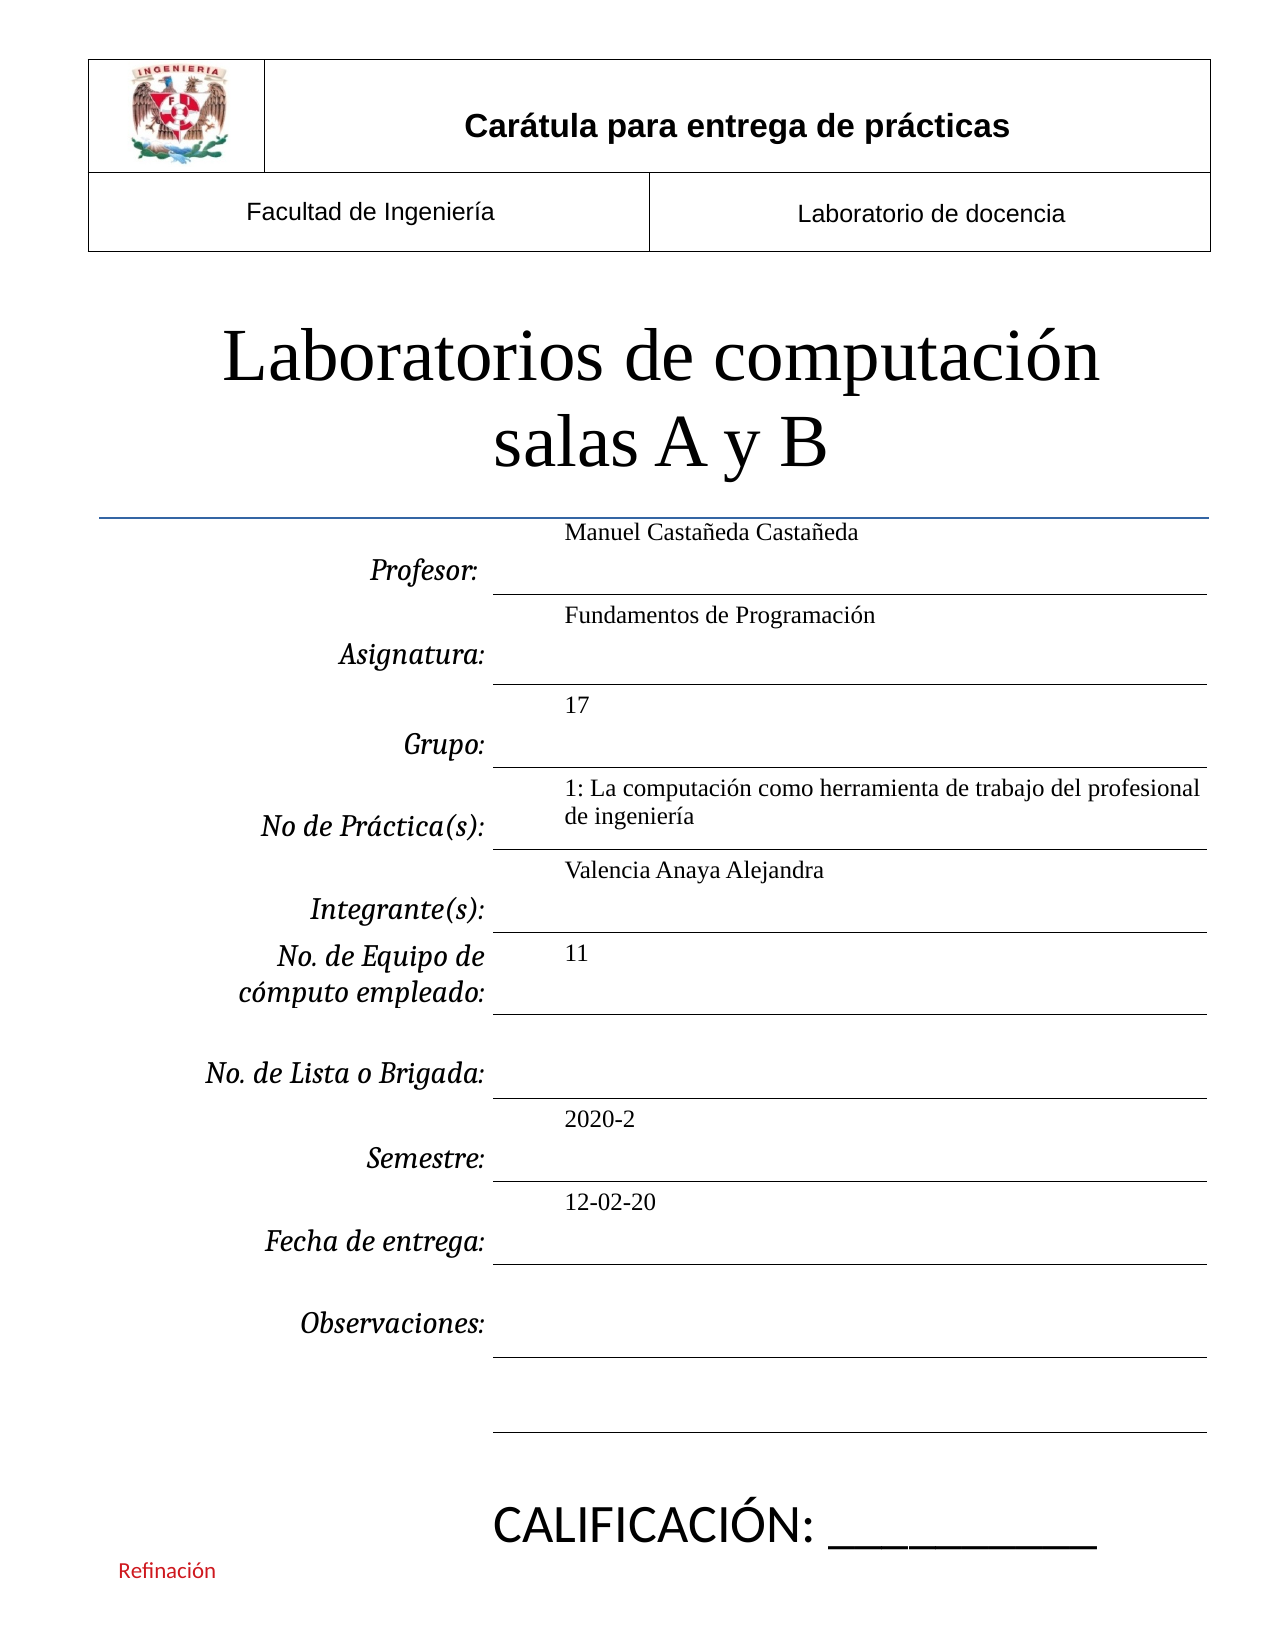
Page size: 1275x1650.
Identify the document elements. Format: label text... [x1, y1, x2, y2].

table_cell No. de Lista o Brigada: [118, 1014, 493, 1098]
table_cell Asignatura: [118, 594, 493, 684]
table_cell 17 [493, 685, 1207, 766]
table_cell [493, 1015, 1207, 1098]
table_cell Fundamentos de Programación [493, 595, 1207, 684]
table_cell Semestre: [118, 1098, 493, 1181]
table_cell 2020-2 [493, 1099, 1207, 1181]
table_cell No de Práctica(s): [118, 766, 493, 849]
table_cell Facultad de Ingeniería [89, 173, 649, 251]
table_header Profesor: [118, 519, 493, 594]
table_header Carátula para entrega de prácticas [265, 60, 1210, 172]
table_cell [493, 1358, 1207, 1432]
text CALIFICACIÓN: __________ [118, 1489, 1205, 1556]
table_cell 1: La computación como herramienta de trabajo del profesional de ingeniería [493, 768, 1207, 849]
table_cell Grupo: [118, 684, 493, 766]
table_cell Laboratorio de docencia [650, 173, 1210, 251]
table_cell Observaciones: [118, 1264, 493, 1357]
text Laboratorios de computación [118, 310, 1205, 396]
table_header Manuel Castañeda Castañeda [493, 519, 1207, 594]
table_cell [493, 1265, 1207, 1357]
table_cell Integrante(s): [118, 849, 493, 932]
table_cell 11 [493, 933, 1207, 1013]
table_cell No. de Equipo de cómputo empleado: [118, 932, 493, 1013]
text salas A y B [118, 396, 1205, 482]
table_cell 12-02-20 [493, 1182, 1207, 1263]
table_cell [118, 1357, 493, 1432]
table_cell Fecha de entrega: [118, 1181, 493, 1263]
table_header [118, 511, 493, 517]
table_header [89, 60, 264, 172]
text Refinación [118, 1556, 1205, 1584]
table_header [493, 511, 1207, 517]
table_cell Valencia Anaya Alejandra [493, 850, 1207, 932]
